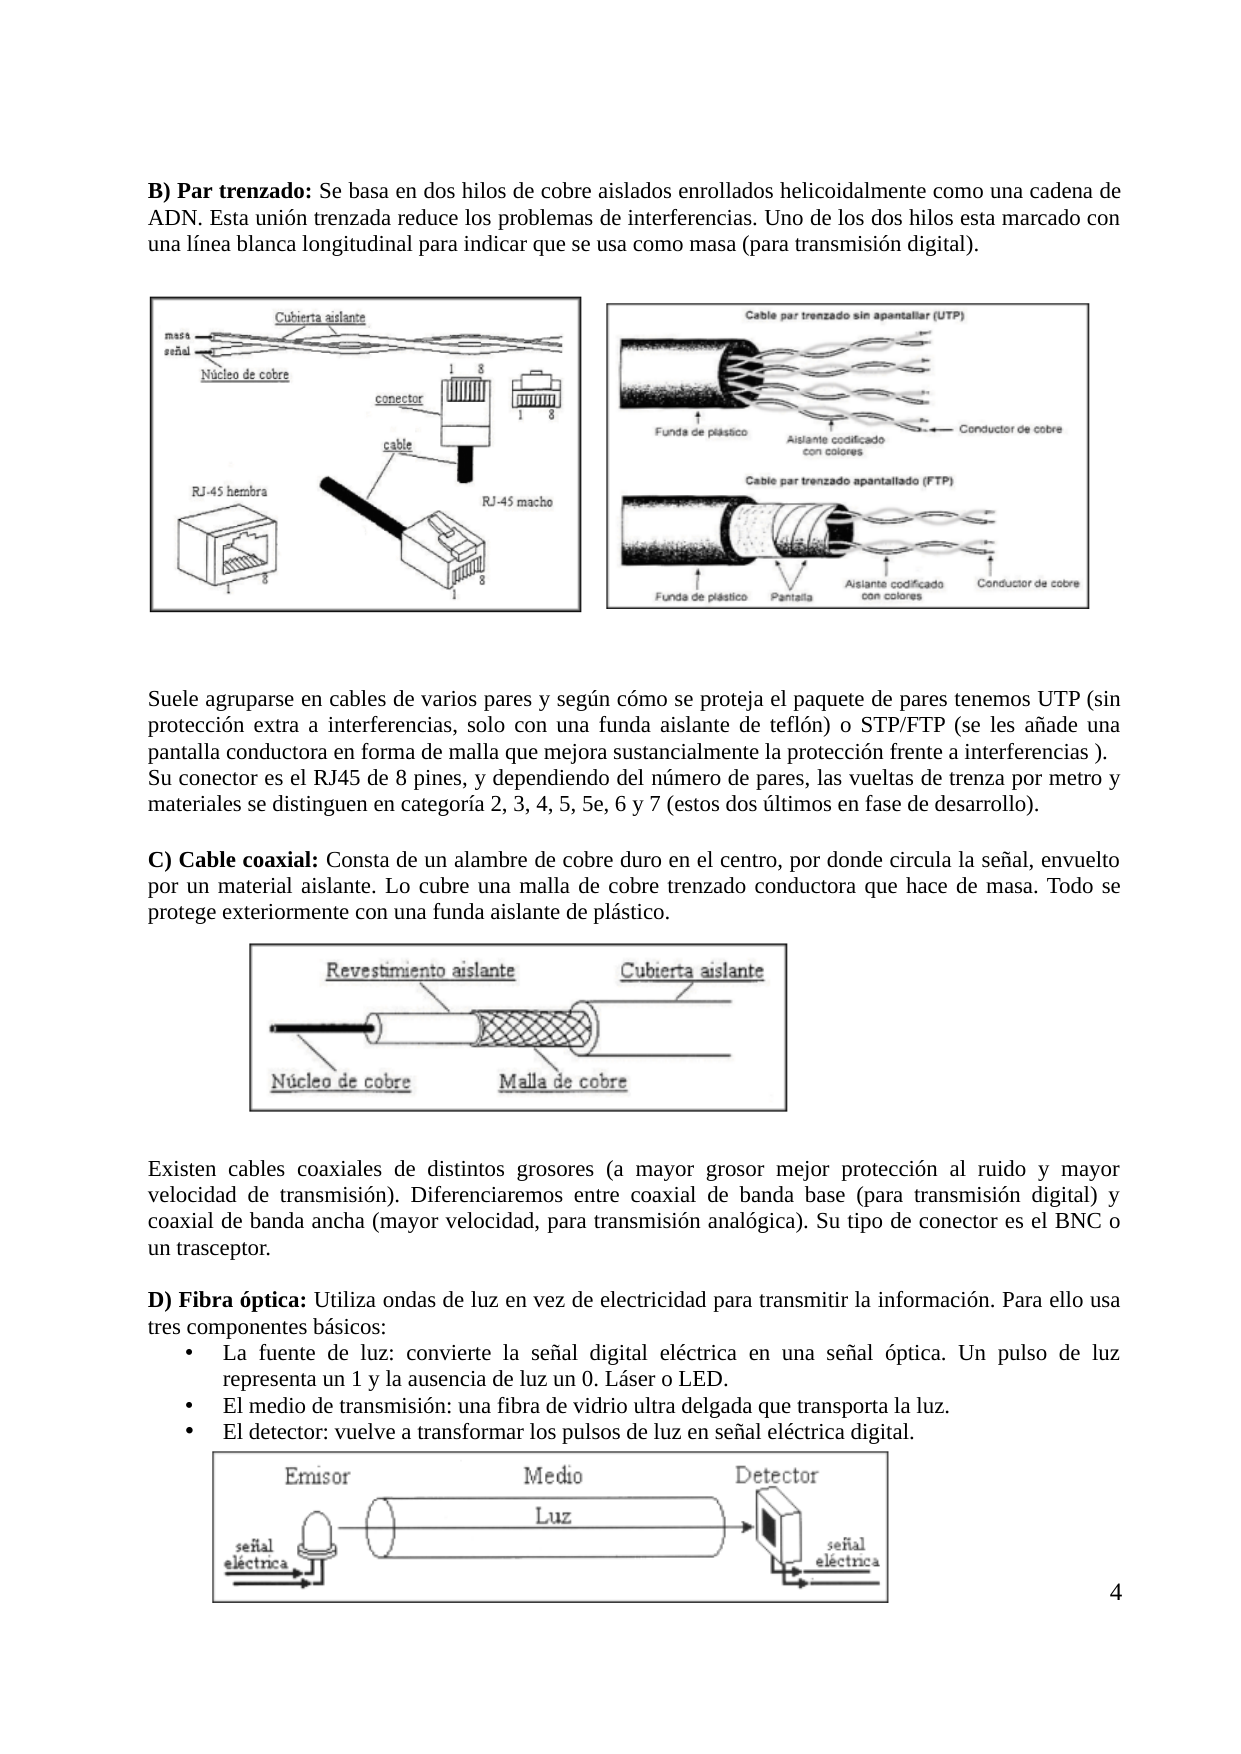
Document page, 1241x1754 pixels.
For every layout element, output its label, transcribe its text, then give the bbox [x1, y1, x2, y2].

picture [606, 302, 1091, 609]
text C) Cable coaxial: Consta de un alambre de cobre duro en el centro, por donde circula la señal, envuelto por un material aislante. Lo cubre una malla de cobre trenzado conductora que hace de masa. Todo se protege exteriormente con una funda aislante de plástico. [148, 846, 1122, 925]
picture [211, 1451, 893, 1603]
text B) Par trenzado: Se basa en dos hilos de cobre aislados enrollados helicoidalmente como una cadena de ADN. Esta unión trenzada reduce los problemas de interferencias. Uno de los dos hilos esta marcado con una línea blanca longitudinal para indicar que se usa como masa (para transmisión digital). [148, 177, 1122, 256]
text D) Fibra óptica: Utiliza ondas de luz en vez de electricidad para transmitir la información. Para ello usa tres componentes básicos: [148, 1286, 1122, 1339]
list El detector: vuelve a transformar los pulsos de luz en señal eléctrica digital. [185, 1418, 1122, 1445]
text Existen cables coaxiales de distintos grosores (a mayor grosor mejor protección al ruido y mayor velocidad de transmisión). Diferenciaremos entre coaxial de banda base (para transmisión digital) y coaxial de banda ancha (mayor velocidad, para transmisión analógica). Su tipo de conector es el BNC o un trasceptor. [148, 1155, 1122, 1260]
list El medio de transmisión: una fibra de vidrio ultra delgada que transporta la luz. [185, 1392, 1122, 1418]
picture [248, 940, 800, 1123]
list La fuente de luz: convierte la señal digital eléctrica en una señal óptica. Un pulso de luz representa un 1 y la ausencia de luz un 0. Láser o LED. [185, 1339, 1122, 1392]
text Suele agruparse en cables de varios pares y según cómo se proteja el paquete de pares tenemos UTP (sin protección extra a interferencias, solo con una funda aislante de teflón) o STP/FTP (se les añade una pantalla conductora en forma de malla que mejora sustancialmente la protección frente a interferencias ). [148, 685, 1122, 764]
picture [144, 292, 585, 617]
text Su conector es el RJ45 de 8 pines, y dependiendo del número de pares, las vueltas de trenza por metro y materiales se distinguen en categoría 2, 3, 4, 5, 5e, 6 y 7 (estos dos últimos en fase de desarrollo). [148, 764, 1122, 817]
